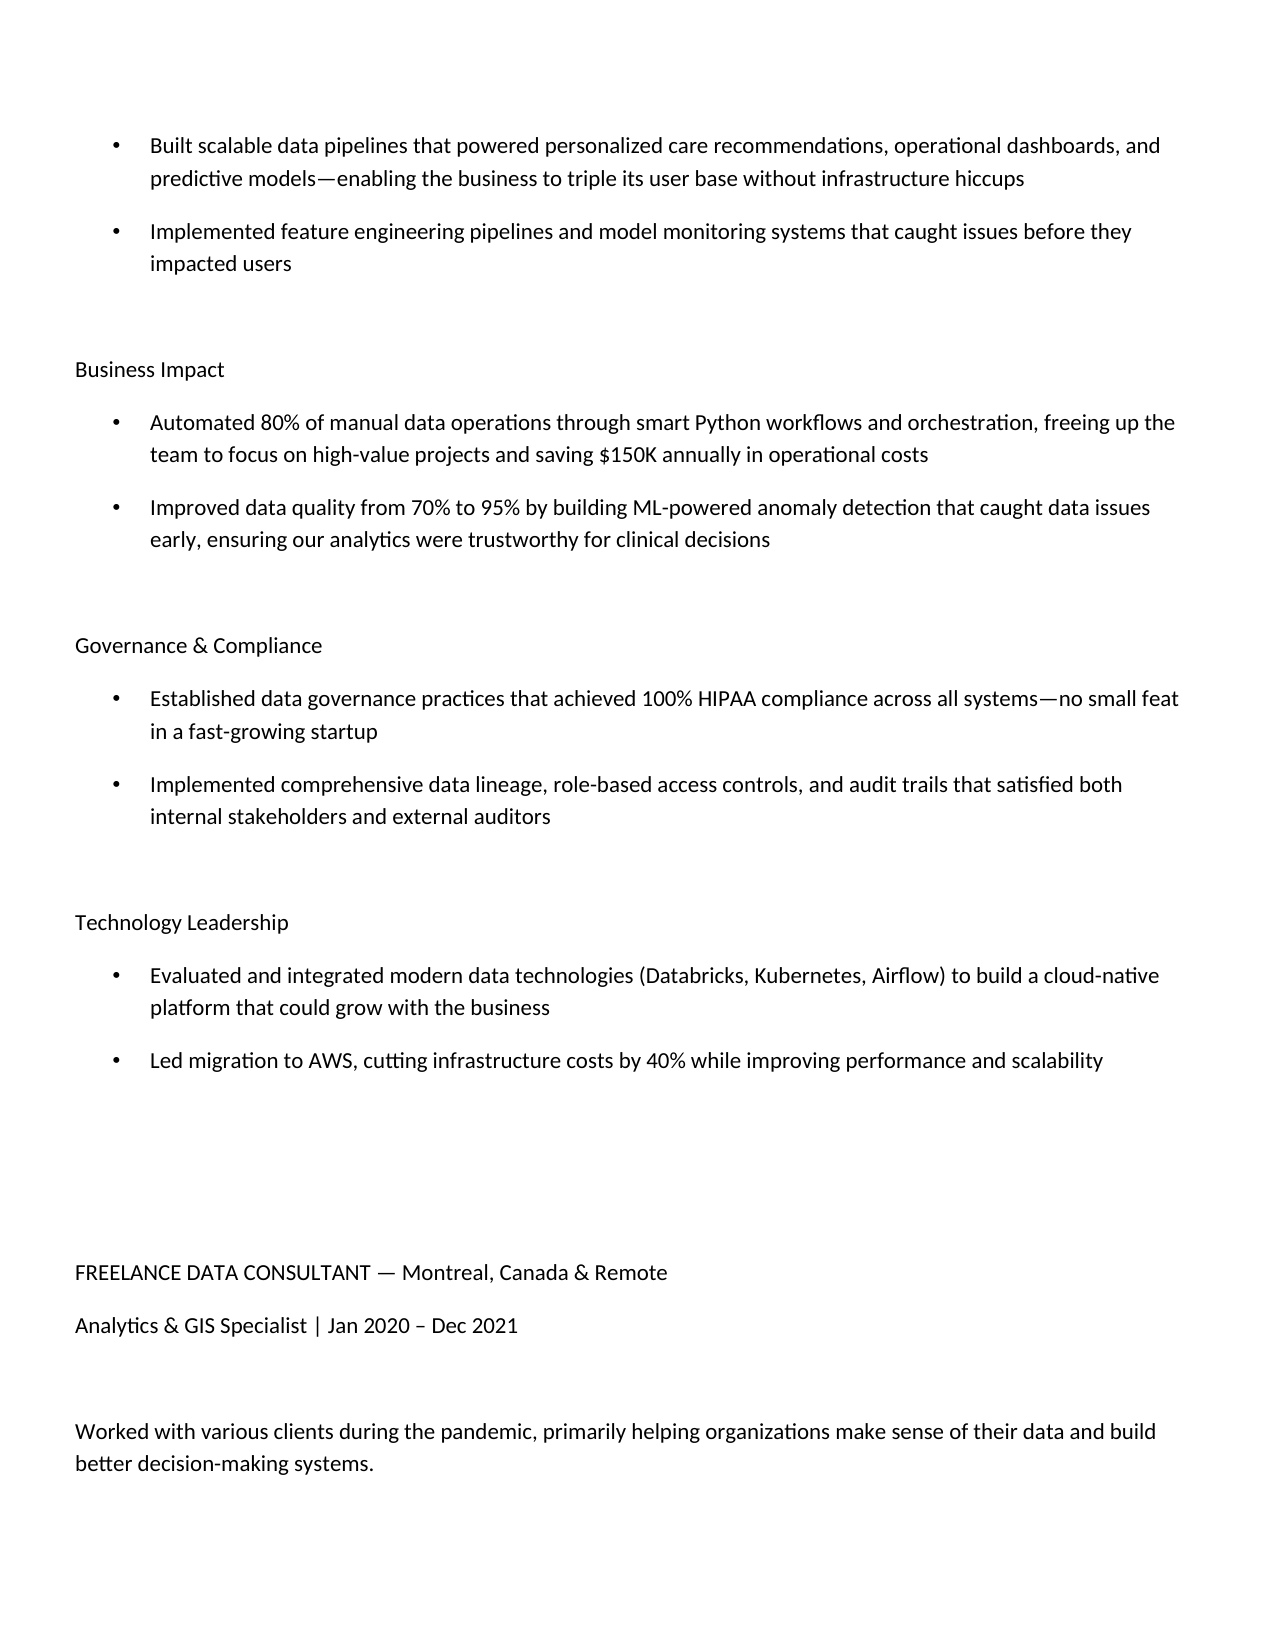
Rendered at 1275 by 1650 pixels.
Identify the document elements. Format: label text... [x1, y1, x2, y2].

text Technology Leadership [75, 908, 1200, 936]
list Implemented comprehensive data lineage, role-based access controls, and audit trails that satisfied both internal stakeholders and external auditors [112, 770, 1200, 830]
list Automated 80% of manual data operations through smart Python workflows and orchestration, freeing up the team to focus on high-value projects and saving $150K annually in operational costs [112, 408, 1200, 468]
list Built scalable data pipelines that powered personalized care recommendations, operational dashboards, and predictive models—enabling the business to triple its user base without infrastructure hiccups [112, 132, 1200, 192]
text Analytics & GIS Specialist | Jan 2020 – Dec 2021 [75, 1311, 1200, 1339]
list Led migration to AWS, cutting infrastructure costs by 40% while improving performance and scalability [112, 1046, 1200, 1074]
text Worked with various clients during the pandemic, primarily helping organizations make sense of their data and build better decision-making systems. [75, 1417, 1200, 1478]
list Established data governance practices that achieved 100% HIPAA compliance across all systems—no small feat in a fast-growing startup [112, 684, 1200, 745]
list Implemented feature engineering pipelines and model monitoring systems that caught issues before they impacted users [112, 217, 1200, 277]
text FREELANCE DATA CONSULTANT — Montreal, Canada & Remote [75, 1258, 1200, 1286]
list Evaluated and integrated modern data technologies (Databricks, Kubernetes, Airflow) to build a cloud-native platform that could grow with the business [112, 961, 1200, 1021]
list Improved data quality from 70% to 95% by building ML-powered anomaly detection that caught data issues early, ensuring our analytics were trustworthy for clinical decisions [112, 493, 1200, 553]
text Governance & Compliance [75, 632, 1200, 659]
text Business Impact [75, 355, 1200, 383]
